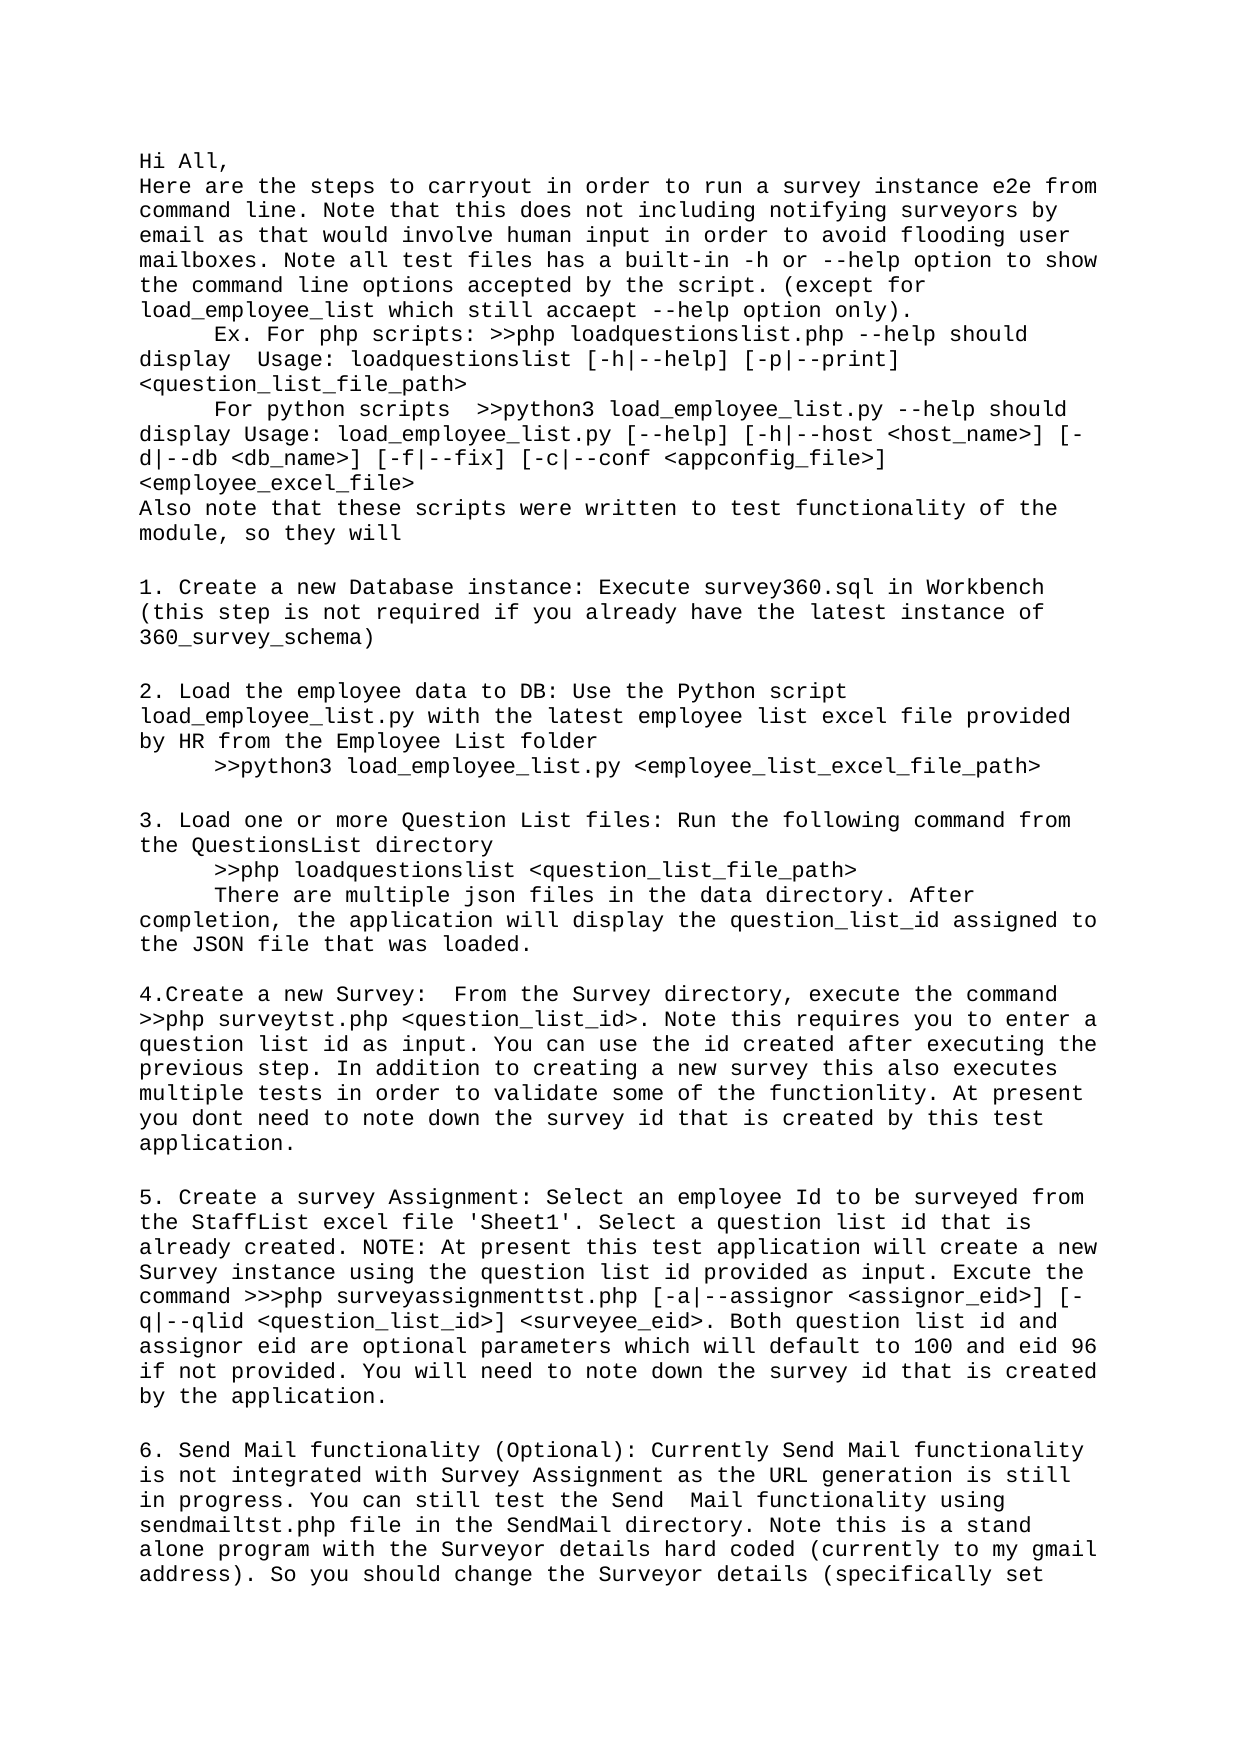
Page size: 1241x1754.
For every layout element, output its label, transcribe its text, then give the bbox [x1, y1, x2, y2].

text 2. Load the employee data to DB: Use the Python script load_employee_list.py with the latest employee list excel file provided by HR from the Employee List folder [139, 681, 1101, 755]
text Hi All, [139, 150, 1101, 175]
text >>php loadquestionslist <question_list_file_path> [139, 859, 1101, 884]
text 5. Create a survey Assignment: Select an employee Id to be surveyed from the StaffList excel file 'Sheet1'. Select a question list id that is already created. NOTE: At present this test application will create a new Survey instance using the question list id provided as input. Excute the command >>>php surveyassignmenttst.php [-a|--assignor <assignor_eid>] [-q|--qlid <question_list_id>] <surveyee_eid>. Both question list id and assignor eid are optional parameters which will default to 100 and eid 96 if not provided. You will need to note down the survey id that is created by the application. [139, 1186, 1101, 1409]
text Here are the steps to carryout in order to run a survey instance e2e from command line. Note that this does not including notifying surveyors by email as that would involve human input in order to avoid flooding user mailboxes. Note all test files has a built-in -h or --help option to show the command line options accepted by the script. (except for load_employee_list which still accaept --help option only). [139, 175, 1101, 323]
text Also note that these scripts were written to test functionality of the module, so they will [139, 497, 1101, 547]
text 4.Create a new Survey: From the Survey directory, execute the command >>php surveytst.php <question_list_id>. Note this requires you to enter a question list id as input. You can use the id created after executing the previous step. In addition to creating a new survey this also executes multiple tests in order to validate some of the functionlity. At present you dont need to note down the survey id that is created by this test application. [139, 983, 1101, 1157]
text 1. Create a new Database instance: Execute survey360.sql in Workbench (this step is not required if you already have the latest instance of 360_survey_schema) [139, 576, 1101, 651]
text 3. Load one or more Question List files: Run the following command from the QuestionsList directory [139, 809, 1101, 859]
text For python scripts >>python3 load_employee_list.py --help should display Usage: load_employee_list.py [--help] [-h|--host <host_name>] [-d|--db <db_name>] [-f|--fix] [-c|--conf <appconfig_file>] <employee_excel_file> [139, 398, 1101, 497]
text 6. Send Mail functionality (Optional): Currently Send Mail functionality is not integrated with Survey Assignment as the URL generation is still in progress. You can still test the Send Mail functionality using sendmailtst.php file in the SendMail directory. Note this is a stand alone program with the Surveyor details hard coded (currently to my gmail address). So you should change the Surveyor details (specifically set [139, 1439, 1101, 1588]
text >>python3 load_employee_list.py <employee_list_excel_file_path> [139, 755, 1101, 780]
text Ex. For php scripts: >>php loadquestionslist.php --help should display Usage: loadquestionslist [-h|--help] [-p|--print] <question_list_file_path> [139, 323, 1101, 398]
text There are multiple json files in the data directory. After completion, the application will display the question_list_id assigned to the JSON file that was loaded. [139, 884, 1101, 958]
